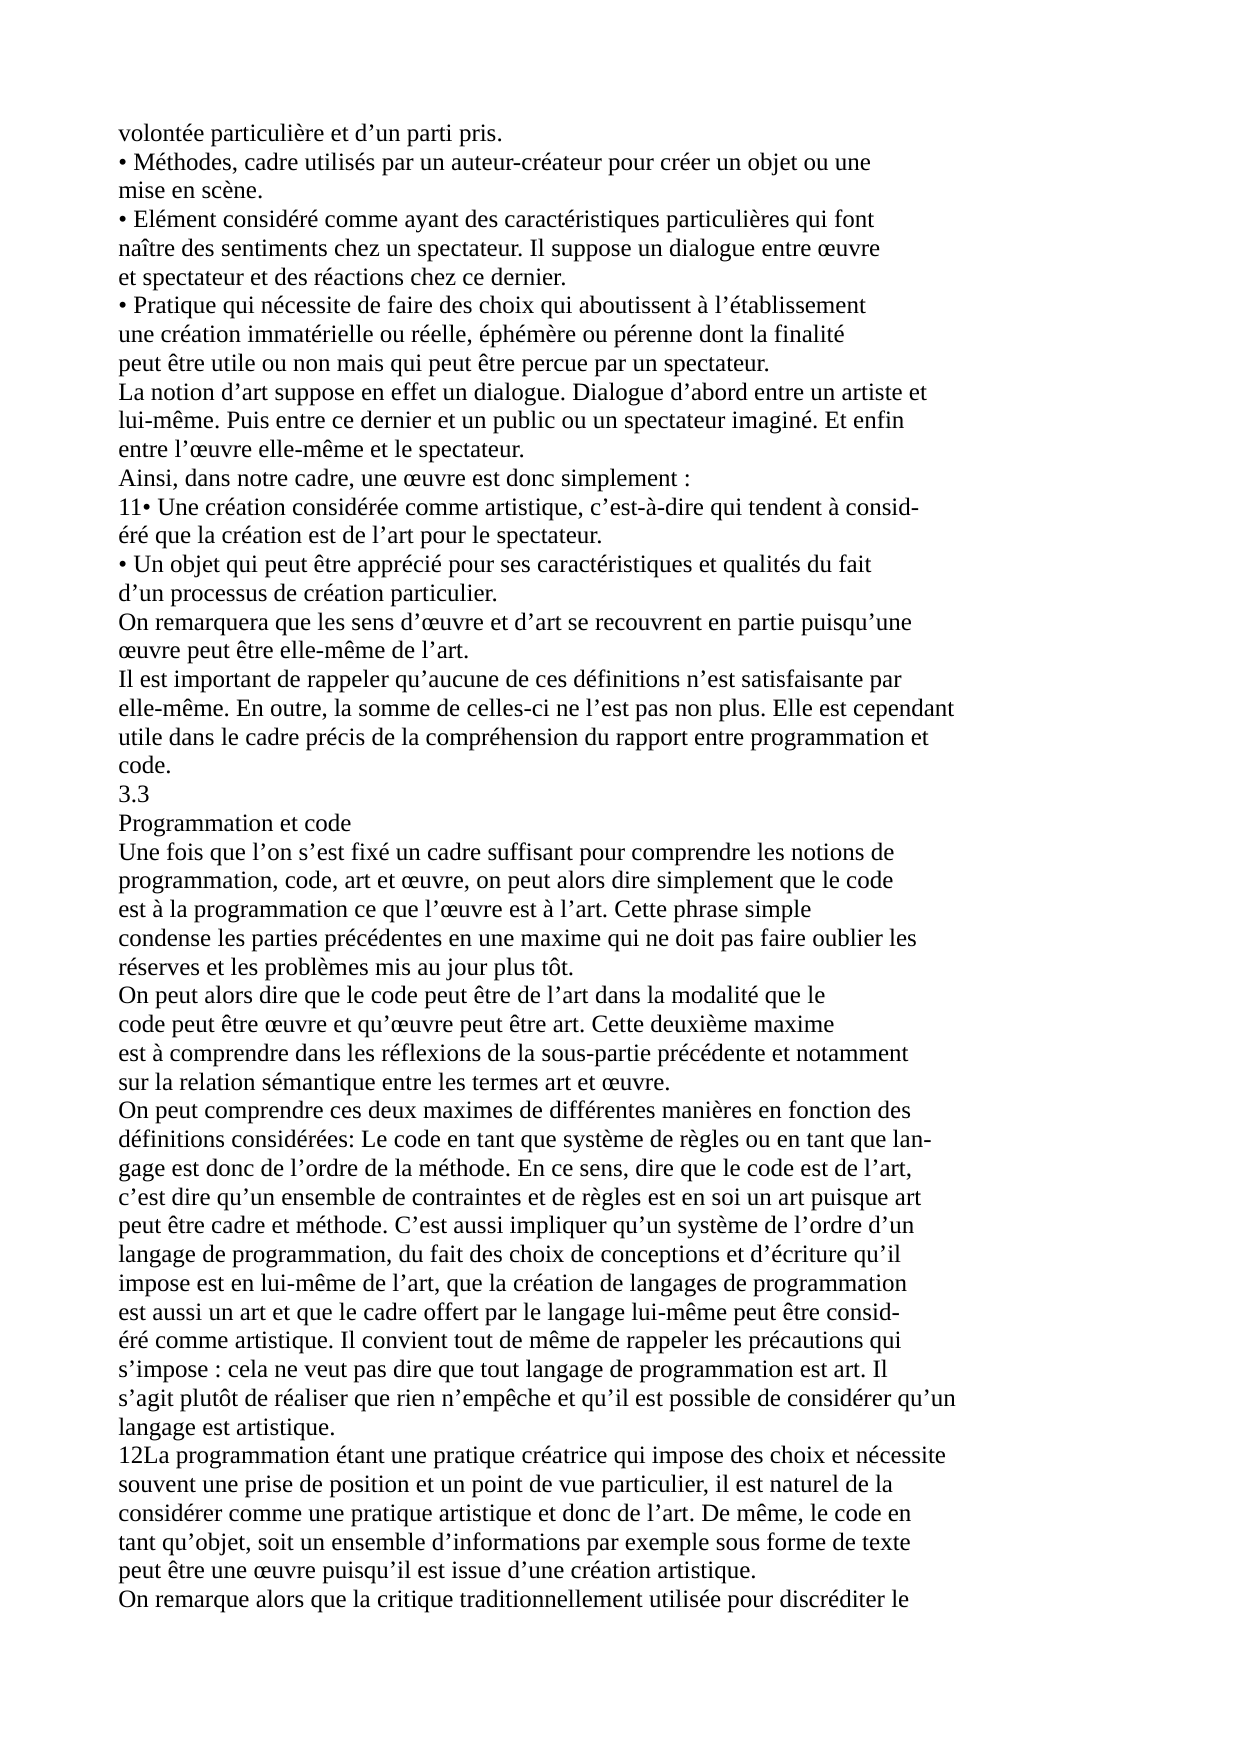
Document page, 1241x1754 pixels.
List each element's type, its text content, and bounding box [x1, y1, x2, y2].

text volontée particulière et d’un parti pris. [118, 118, 1122, 147]
text considérer comme une pratique artistique et donc de l’art. De même, le code en [118, 1498, 1122, 1527]
text langage de programmation, du fait des choix de conceptions et d’écriture qu’il [118, 1239, 1122, 1268]
text On peut comprendre ces deux maximes de différentes manières en fonction des [118, 1096, 1122, 1124]
text • Méthodes, cadre utilisés par un auteur-créateur pour créer un objet ou une [118, 147, 1122, 176]
text gage est donc de l’ordre de la méthode. En ce sens, dire que le code est de l’art, [118, 1153, 1122, 1182]
text réserves et les problèmes mis au jour plus tôt. [118, 952, 1122, 981]
text entre l’œuvre elle-même et le spectateur. [118, 434, 1122, 463]
text une création immatérielle ou réelle, éphémère ou pérenne dont la finalité [118, 319, 1122, 348]
text définitions considérées: Le code en tant que système de règles ou en tant que lan- [118, 1124, 1122, 1153]
text Une fois que l’on s’est fixé un cadre suffisant pour comprendre les notions de [118, 837, 1122, 866]
text 3.3 [118, 779, 1122, 808]
text • Un objet qui peut être apprécié pour ses caractéristiques et qualités du fait [118, 549, 1122, 578]
text • Pratique qui nécessite de faire des choix qui aboutissent à l’établissement [118, 291, 1122, 319]
text peut être cadre et méthode. C’est aussi impliquer qu’un système de l’ordre d’un [118, 1211, 1122, 1239]
text utile dans le cadre précis de la compréhension du rapport entre programmation et [118, 722, 1122, 751]
text et spectateur et des réactions chez ce dernier. [118, 262, 1122, 291]
text mise en scène. [118, 176, 1122, 204]
text éré comme artistique. Il convient tout de même de rappeler les précautions qui [118, 1326, 1122, 1354]
text elle-même. En outre, la somme de celles-ci ne l’est pas non plus. Elle est cependant [118, 693, 1122, 722]
text langage est artistique. [118, 1412, 1122, 1441]
text condense les parties précédentes en une maxime qui ne doit pas faire oublier les [118, 923, 1122, 952]
text c’est dire qu’un ensemble de contraintes et de règles est en soi un art puisque art [118, 1182, 1122, 1211]
text sur la relation sémantique entre les termes art et œuvre. [118, 1067, 1122, 1096]
text est à comprendre dans les réflexions de la sous-partie précédente et notamment [118, 1038, 1122, 1067]
text 12La programmation étant une pratique créatrice qui impose des choix et nécessite [118, 1441, 1122, 1469]
text s’agit plutôt de réaliser que rien n’empêche et qu’il est possible de considérer qu’un [118, 1383, 1122, 1412]
text La notion d’art suppose en effet un dialogue. Dialogue d’abord entre un artiste et [118, 377, 1122, 406]
text On remarquera que les sens d’œuvre et d’art se recouvrent en partie puisqu’une [118, 607, 1122, 636]
text s’impose : cela ne veut pas dire que tout langage de programmation est art. Il [118, 1354, 1122, 1383]
text œuvre peut être elle-même de l’art. [118, 636, 1122, 664]
text souvent une prise de position et un point de vue particulier, il est naturel de la [118, 1469, 1122, 1498]
text code peut être œuvre et qu’œuvre peut être art. Cette deuxième maxime [118, 1009, 1122, 1038]
text On remarque alors que la critique traditionnellement utilisée pour discréditer le [118, 1584, 1122, 1613]
text 11• Une création considérée comme artistique, c’est-à-dire qui tendent à consid- [118, 492, 1122, 521]
text Programmation et code [118, 808, 1122, 837]
text éré que la création est de l’art pour le spectateur. [118, 521, 1122, 549]
text est aussi un art et que le cadre offert par le langage lui-même peut être consid- [118, 1297, 1122, 1326]
text peut être utile ou non mais qui peut être percue par un spectateur. [118, 348, 1122, 377]
text code. [118, 751, 1122, 779]
text • Elément considéré comme ayant des caractéristiques particulières qui font [118, 204, 1122, 233]
text programmation, code, art et œuvre, on peut alors dire simplement que le code [118, 866, 1122, 894]
text peut être une œuvre puisqu’il est issue d’une création artistique. [118, 1556, 1122, 1584]
text d’un processus de création particulier. [118, 578, 1122, 607]
text lui-même. Puis entre ce dernier et un public ou un spectateur imaginé. Et enfin [118, 406, 1122, 434]
text tant qu’objet, soit un ensemble d’informations par exemple sous forme de texte [118, 1527, 1122, 1556]
text naître des sentiments chez un spectateur. Il suppose un dialogue entre œuvre [118, 233, 1122, 262]
text Il est important de rappeler qu’aucune de ces définitions n’est satisfaisante par [118, 664, 1122, 693]
text impose est en lui-même de l’art, que la création de langages de programmation [118, 1268, 1122, 1297]
text est à la programmation ce que l’œuvre est à l’art. Cette phrase simple [118, 894, 1122, 923]
text Ainsi, dans notre cadre, une œuvre est donc simplement : [118, 463, 1122, 492]
text On peut alors dire que le code peut être de l’art dans la modalité que le [118, 981, 1122, 1009]
